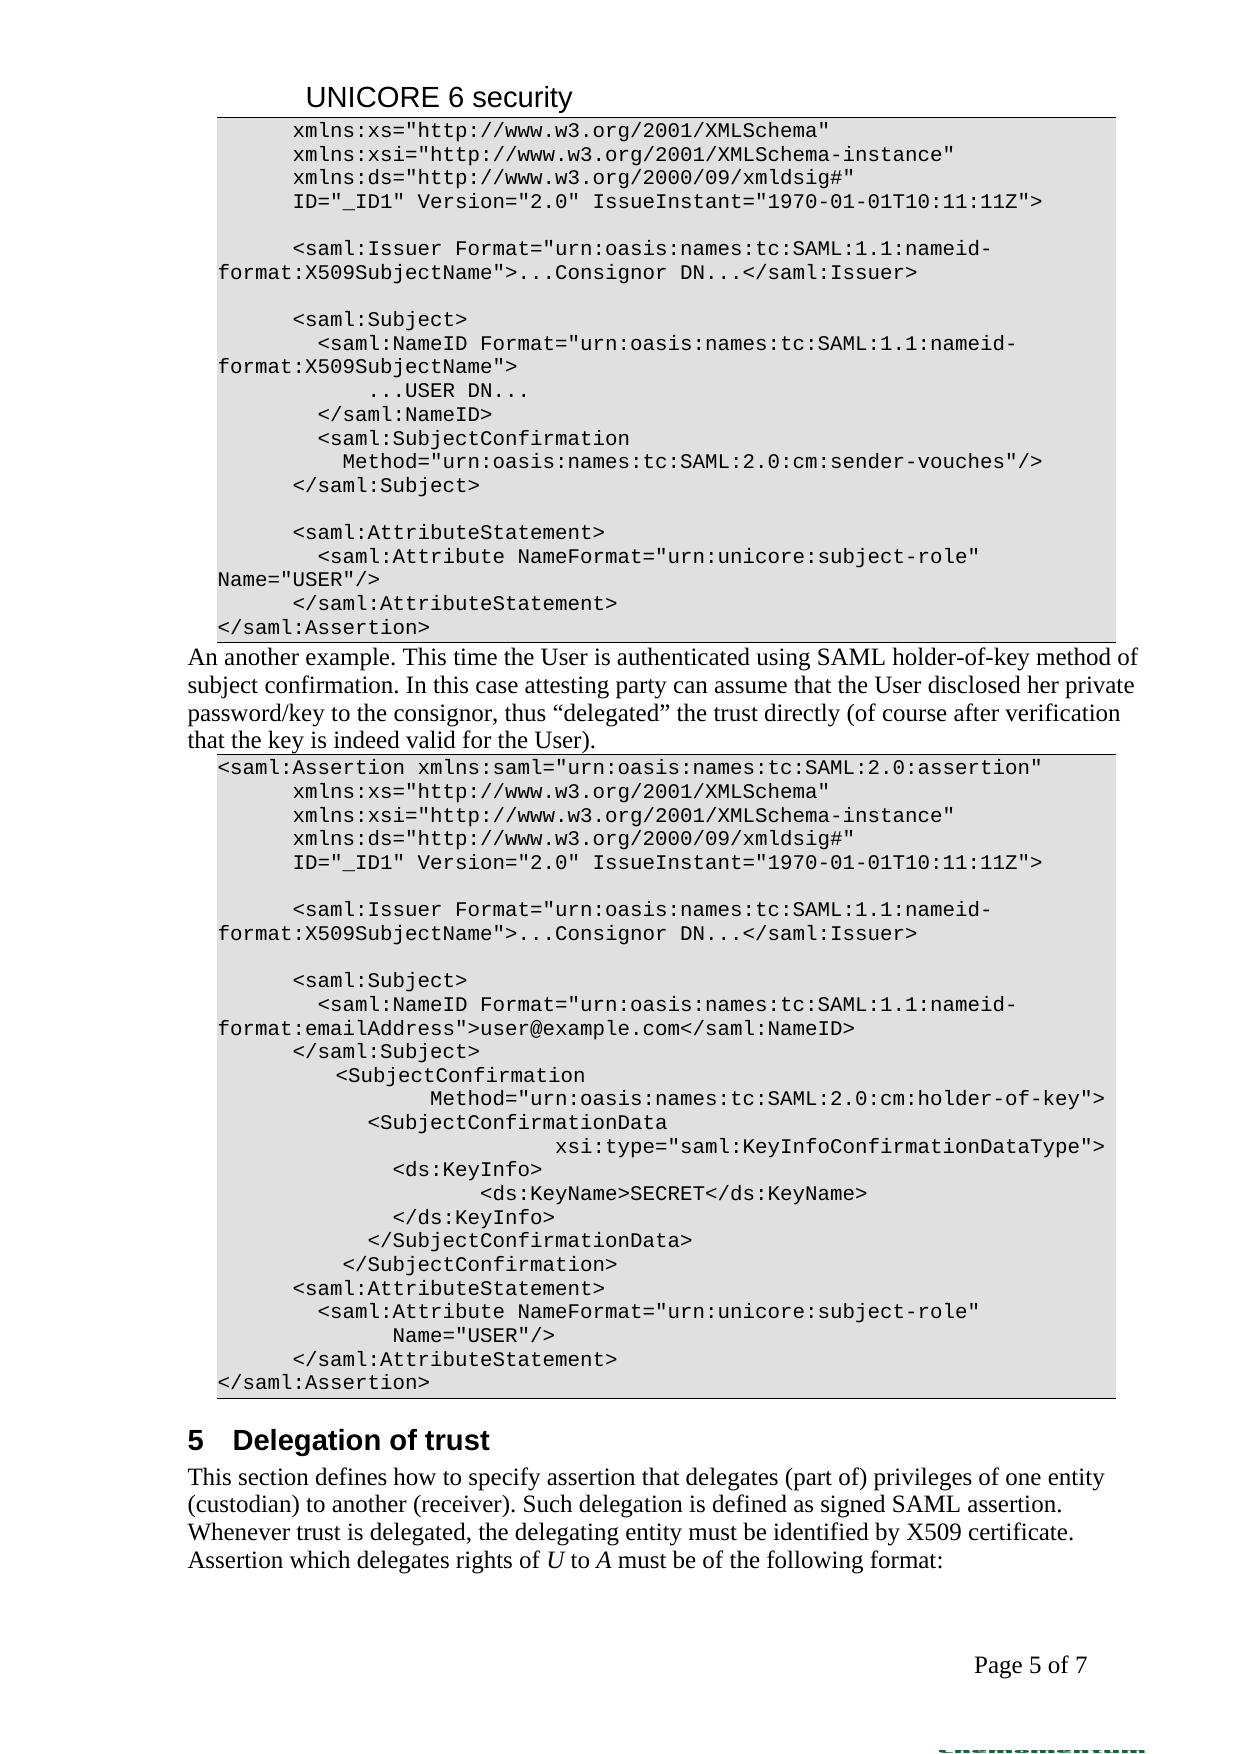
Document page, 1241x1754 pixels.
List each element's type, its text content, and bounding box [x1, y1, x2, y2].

text xmlns:ds="http://www.w3.org/2000/09/xmldsig#" [217, 825, 1116, 849]
text xmlns:xs="http://www.w3.org/2001/XMLSchema" [217, 778, 1116, 802]
text </ds:KeyInfo> [217, 1203, 1116, 1227]
text Method="urn:oasis:names:tc:SAML:2.0:cm:sender-vouches"/> [217, 448, 1116, 472]
text xmlns:xsi="http://www.w3.org/2001/XMLSchema-instance" [217, 141, 1116, 164]
text <ds:KeyInfo> [217, 1156, 1116, 1180]
text <saml:SubjectConfirmation [217, 424, 1116, 448]
text xmlns:ds="http://www.w3.org/2000/09/xmldsig#" [217, 164, 1116, 188]
text </saml:AttributeStatement> [217, 590, 1116, 613]
text </saml:Subject> [217, 1038, 1116, 1062]
text An another example. This time the User is authenticated using SAML holder-of-key method of subject confirmation. In this case attesting party can assume that the User disclosed her private password/key to the consignor, thus “delegated” the trust directly (of course after verification that the key is indeed valid for the User). [187, 643, 1146, 754]
text <saml:NameID Format="urn:oasis:names:tc:SAML:1.1:nameid-format:X509SubjectName"> [217, 330, 1116, 377]
text </SubjectConfirmationData> [217, 1227, 1116, 1251]
text </saml:Assertion> [217, 1369, 1116, 1398]
text <saml:Issuer Format="urn:oasis:names:tc:SAML:1.1:nameid-format:X509SubjectName">...Consignor DN...</saml:Issuer> [217, 235, 1116, 282]
text <ds:KeyName>SECRET</ds:KeyName> [217, 1180, 1116, 1203]
text <SubjectConfirmationData xsi:type="saml:KeyInfoConfirmationDataType"> [217, 1109, 1116, 1156]
text <SubjectConfirmation Method="urn:oasis:names:tc:SAML:2.0:cm:holder-of-key"> [217, 1062, 1116, 1109]
text <saml:Issuer Format="urn:oasis:names:tc:SAML:1.1:nameid-format:X509SubjectName">...Consignor DN...</saml:Issuer> [217, 896, 1116, 943]
text <saml:Attribute NameFormat="urn:unicore:subject-role" Name="USER"/> [217, 1298, 1116, 1345]
text </saml:NameID> [217, 401, 1116, 424]
text This section defines how to specify assertion that delegates (part of) privileges of one entity (custodian) to another (receiver). Such delegation is defined as signed SAML assertion. [187, 1463, 1146, 1518]
text Assertion which delegates rights of U to A must be of the following format: [187, 1546, 1146, 1574]
text <saml:AttributeStatement> [217, 1274, 1116, 1298]
text </saml:Subject> [217, 472, 1116, 495]
text ID="_ID1" Version="2.0" IssueInstant="1970-01-01T10:11:11Z"> [217, 849, 1116, 872]
text </SubjectConfirmation> [217, 1251, 1116, 1274]
text <saml:Attribute NameFormat="urn:unicore:subject-role" Name="USER"/> [217, 543, 1116, 590]
text </saml:AttributeStatement> [217, 1345, 1116, 1369]
text <saml:NameID Format="urn:oasis:names:tc:SAML:1.1:nameid-format:emailAddress">user@example.com</saml:NameID> [217, 991, 1116, 1038]
text <saml:AttributeStatement> [217, 519, 1116, 543]
text xmlns:xs="http://www.w3.org/2001/XMLSchema" [217, 118, 1116, 141]
text <saml:Assertion xmlns:saml="urn:oasis:names:tc:SAML:2.0:assertion" [217, 755, 1116, 778]
text xmlns:xsi="http://www.w3.org/2001/XMLSchema-instance" [217, 802, 1116, 825]
text <saml:Subject> [217, 306, 1116, 330]
text </saml:Assertion> [217, 613, 1116, 642]
subtitle Delegation of trust [187, 1424, 1146, 1457]
text ID="_ID1" Version="2.0" IssueInstant="1970-01-01T10:11:11Z"> [217, 188, 1116, 212]
text Whenever trust is delegated, the delegating entity must be identified by X509 certificate. [187, 1518, 1146, 1546]
text <saml:Subject> [217, 967, 1116, 991]
text ...USER DN... [217, 377, 1116, 401]
